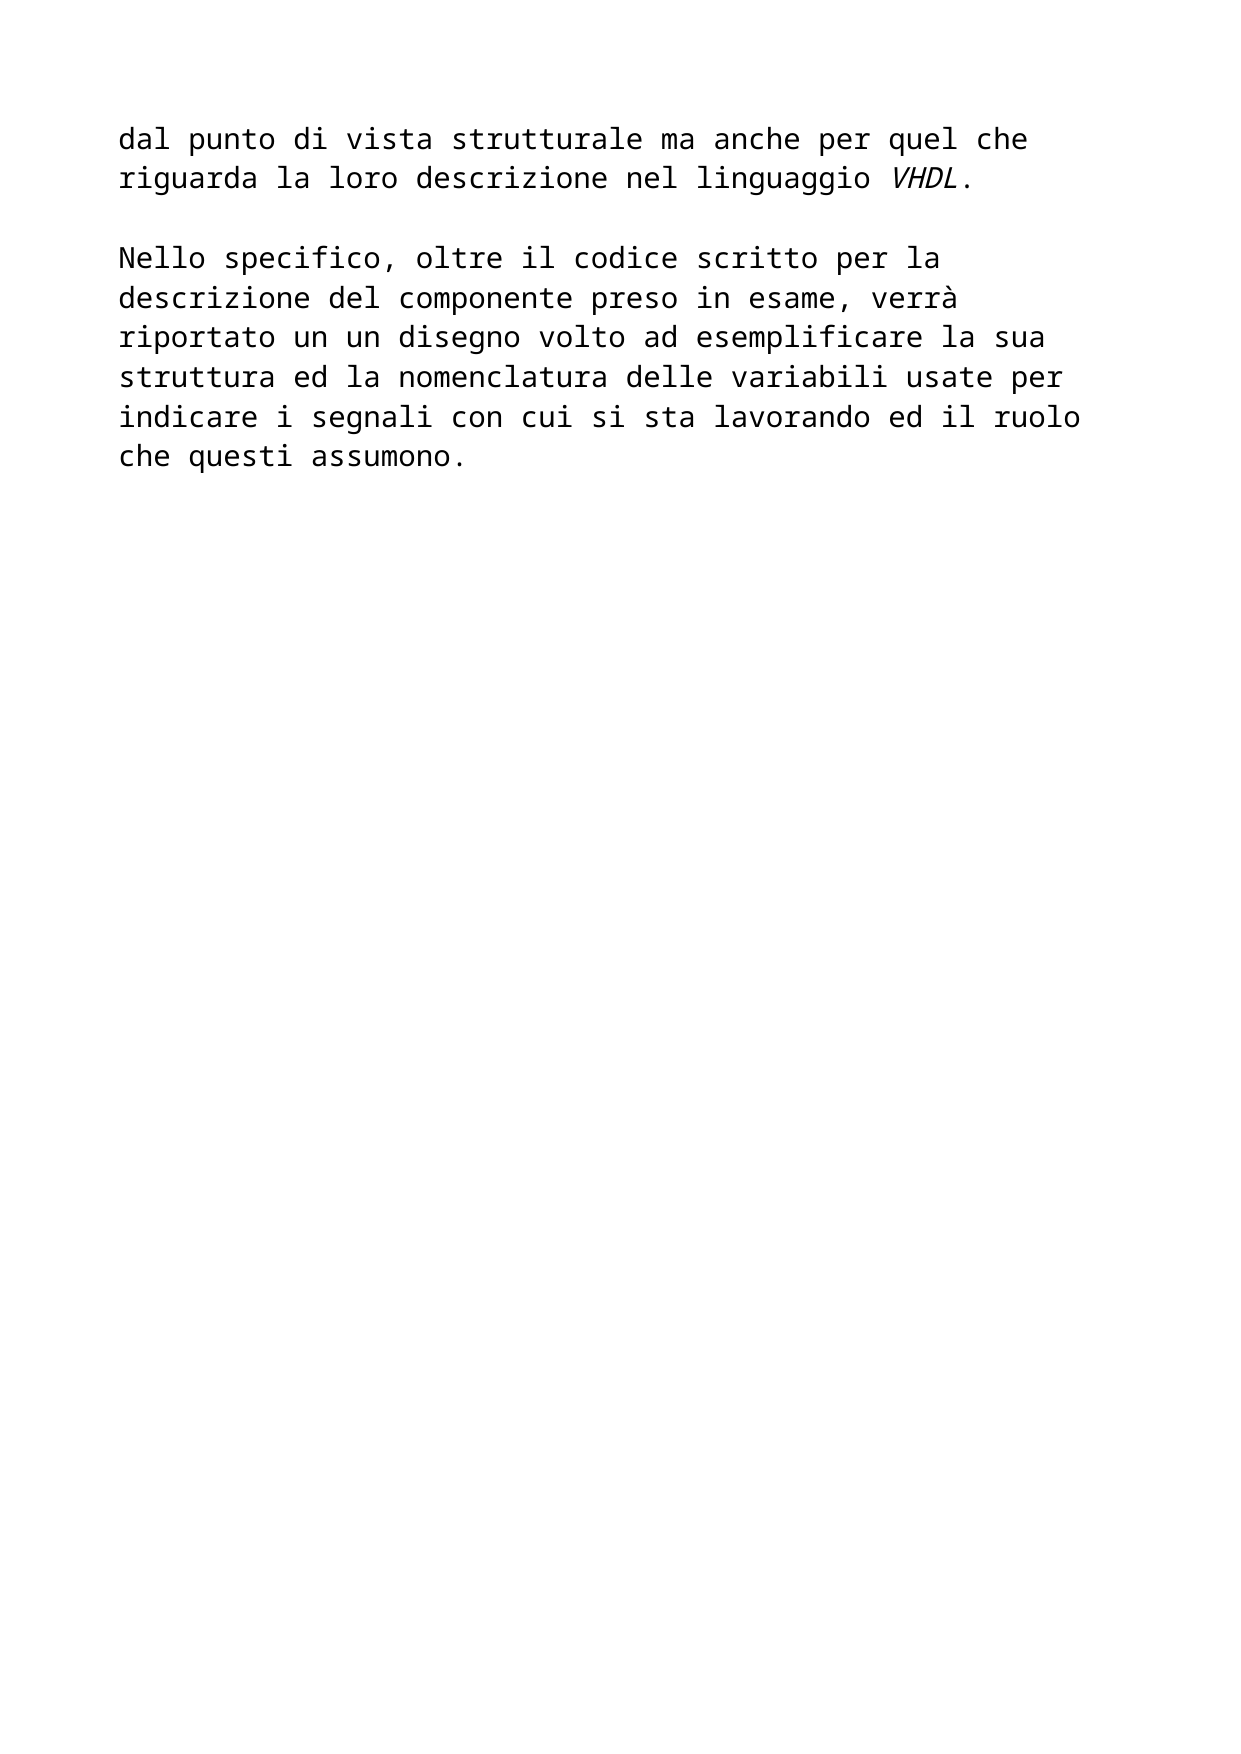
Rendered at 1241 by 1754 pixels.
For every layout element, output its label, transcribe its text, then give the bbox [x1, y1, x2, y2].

text dal punto di vista strutturale ma anche per quel che riguarda la loro descrizione nel linguaggio VHDL. [118, 118, 1122, 197]
text Nello specifico, oltre il codice scritto per la descrizione del componente preso in esame, verrà riportato un un disegno volto ad esemplificare la sua struttura ed la nomenclatura delle variabili usate per indicare i segnali con cui si sta lavorando ed il ruolo che questi assumono. [118, 237, 1122, 475]
